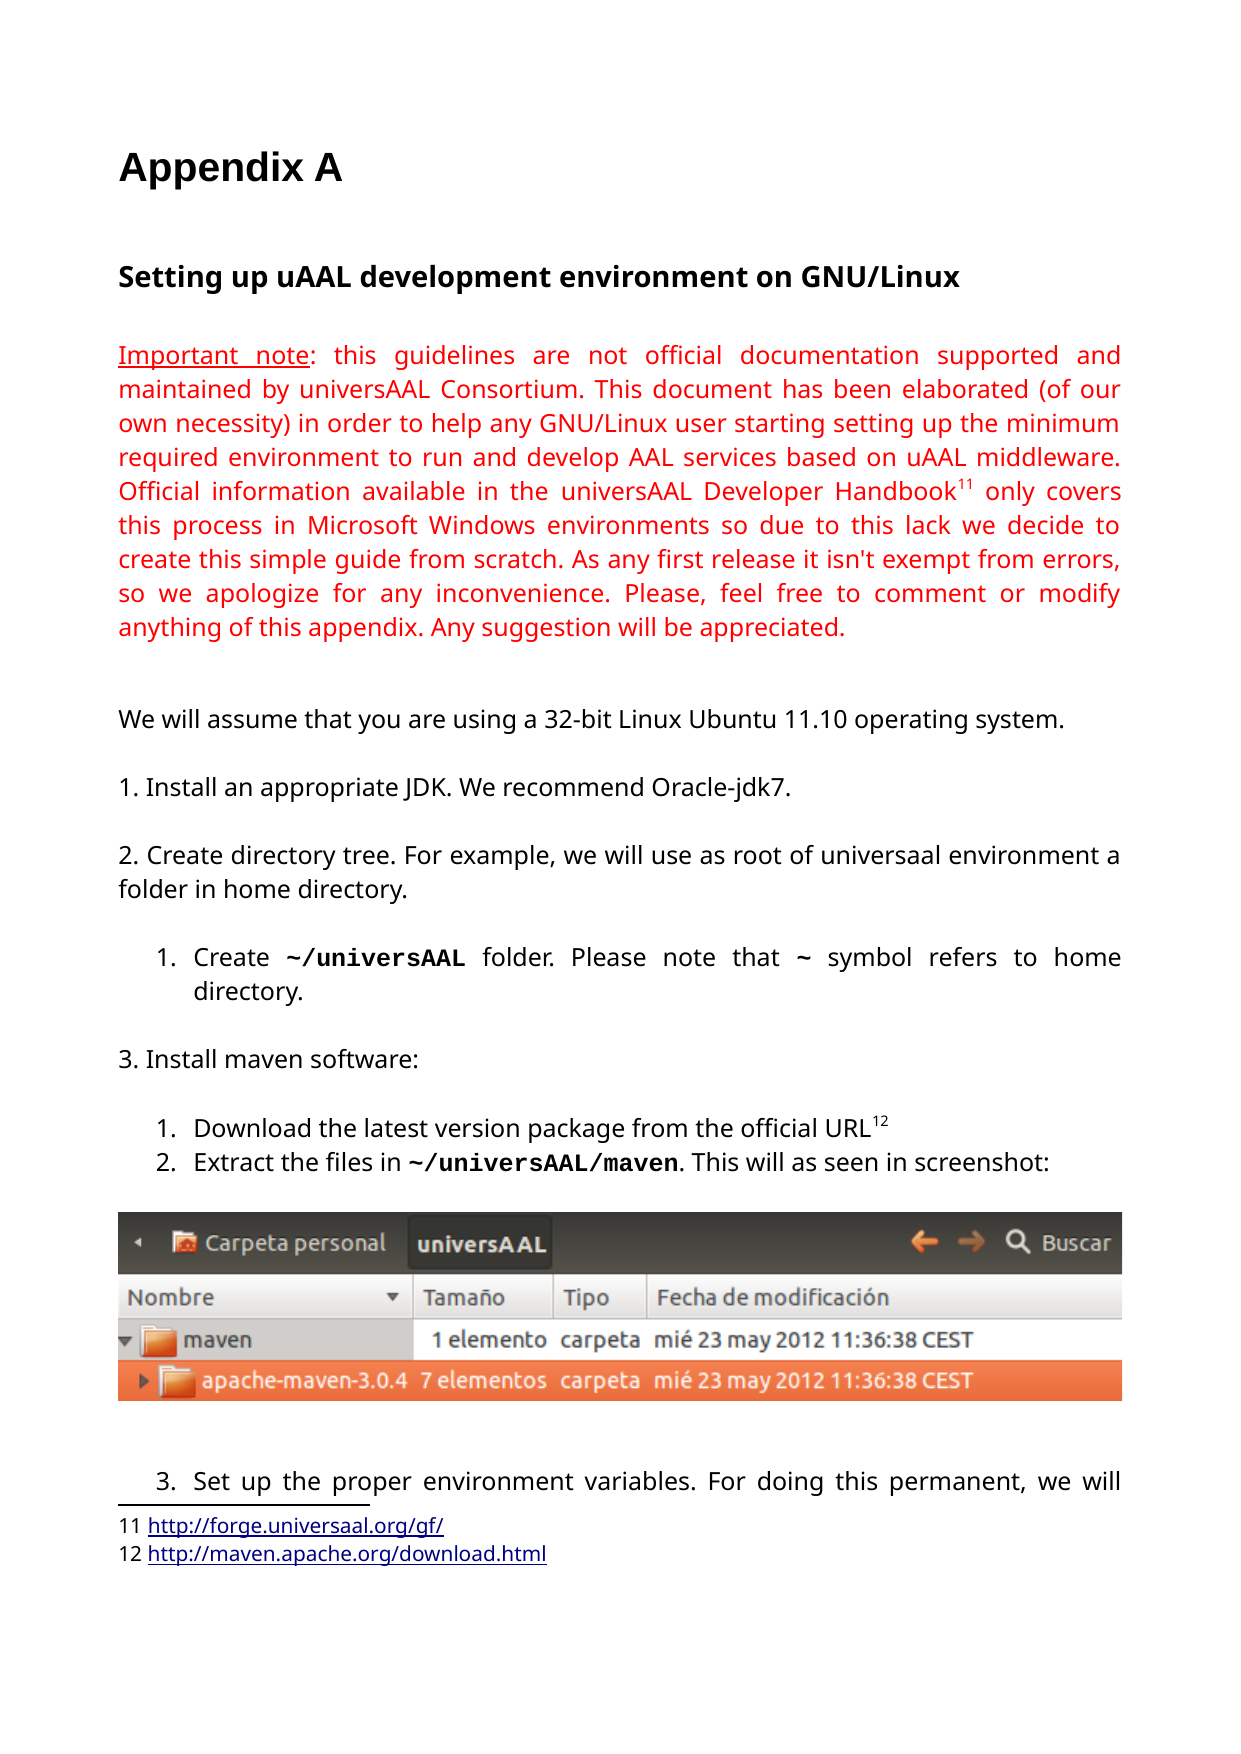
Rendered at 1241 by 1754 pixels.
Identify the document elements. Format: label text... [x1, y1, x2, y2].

subtitle http://maven.apache.org/download.html [118, 1539, 1122, 1568]
subtitle Set up the proper environment variables. For doing this permanent, we will [156, 1464, 1122, 1498]
subtitle Important note: this guidelines are not official documentation supported and maintained by universAAL Consortium. This document has been elaborated (of our own necessity) in order to help any GNU/Linux user starting setting up the minimum required environment to run and develop AAL services based on uAAL middleware. Official information available in the universAAL Developer Handbook only covers this process in Microsoft Windows environments so due to this lack we decide to create this simple guide from scratch. As any first release it isn't exempt from errors, so we apologize for any inconvenience. Please, feel free to comment or modify anything of this appendix. Any suggestion will be appreciated. [118, 337, 1122, 644]
subtitle Download the latest version package from the official URL [156, 1110, 1122, 1144]
subtitle 2. Create directory tree. For example, we will use as root of universaal environment a folder in home directory. [118, 838, 1122, 906]
subtitle 3. Install maven software: [118, 1042, 1122, 1076]
subtitle Appendix A [118, 143, 1122, 190]
subtitle Extract the files in ~/universAAL/maven. This will as seen in screenshot: [156, 1144, 1122, 1179]
subtitle http://forge.universaal.org/gf/ [118, 1511, 1122, 1539]
subtitle Create ~/universAAL folder. Please note that ~ symbol refers to home directory. [156, 940, 1122, 1008]
picture [118, 1212, 1123, 1401]
subtitle Setting up uAAL development environment on GNU/Linux [118, 256, 1122, 296]
subtitle 1. Install an appropriate JDK. We recommend Oracle-jdk7. [118, 769, 1122, 803]
subtitle We will assume that you are using a 32-bit Linux Ubuntu 11.10 operating system. [118, 701, 1122, 735]
